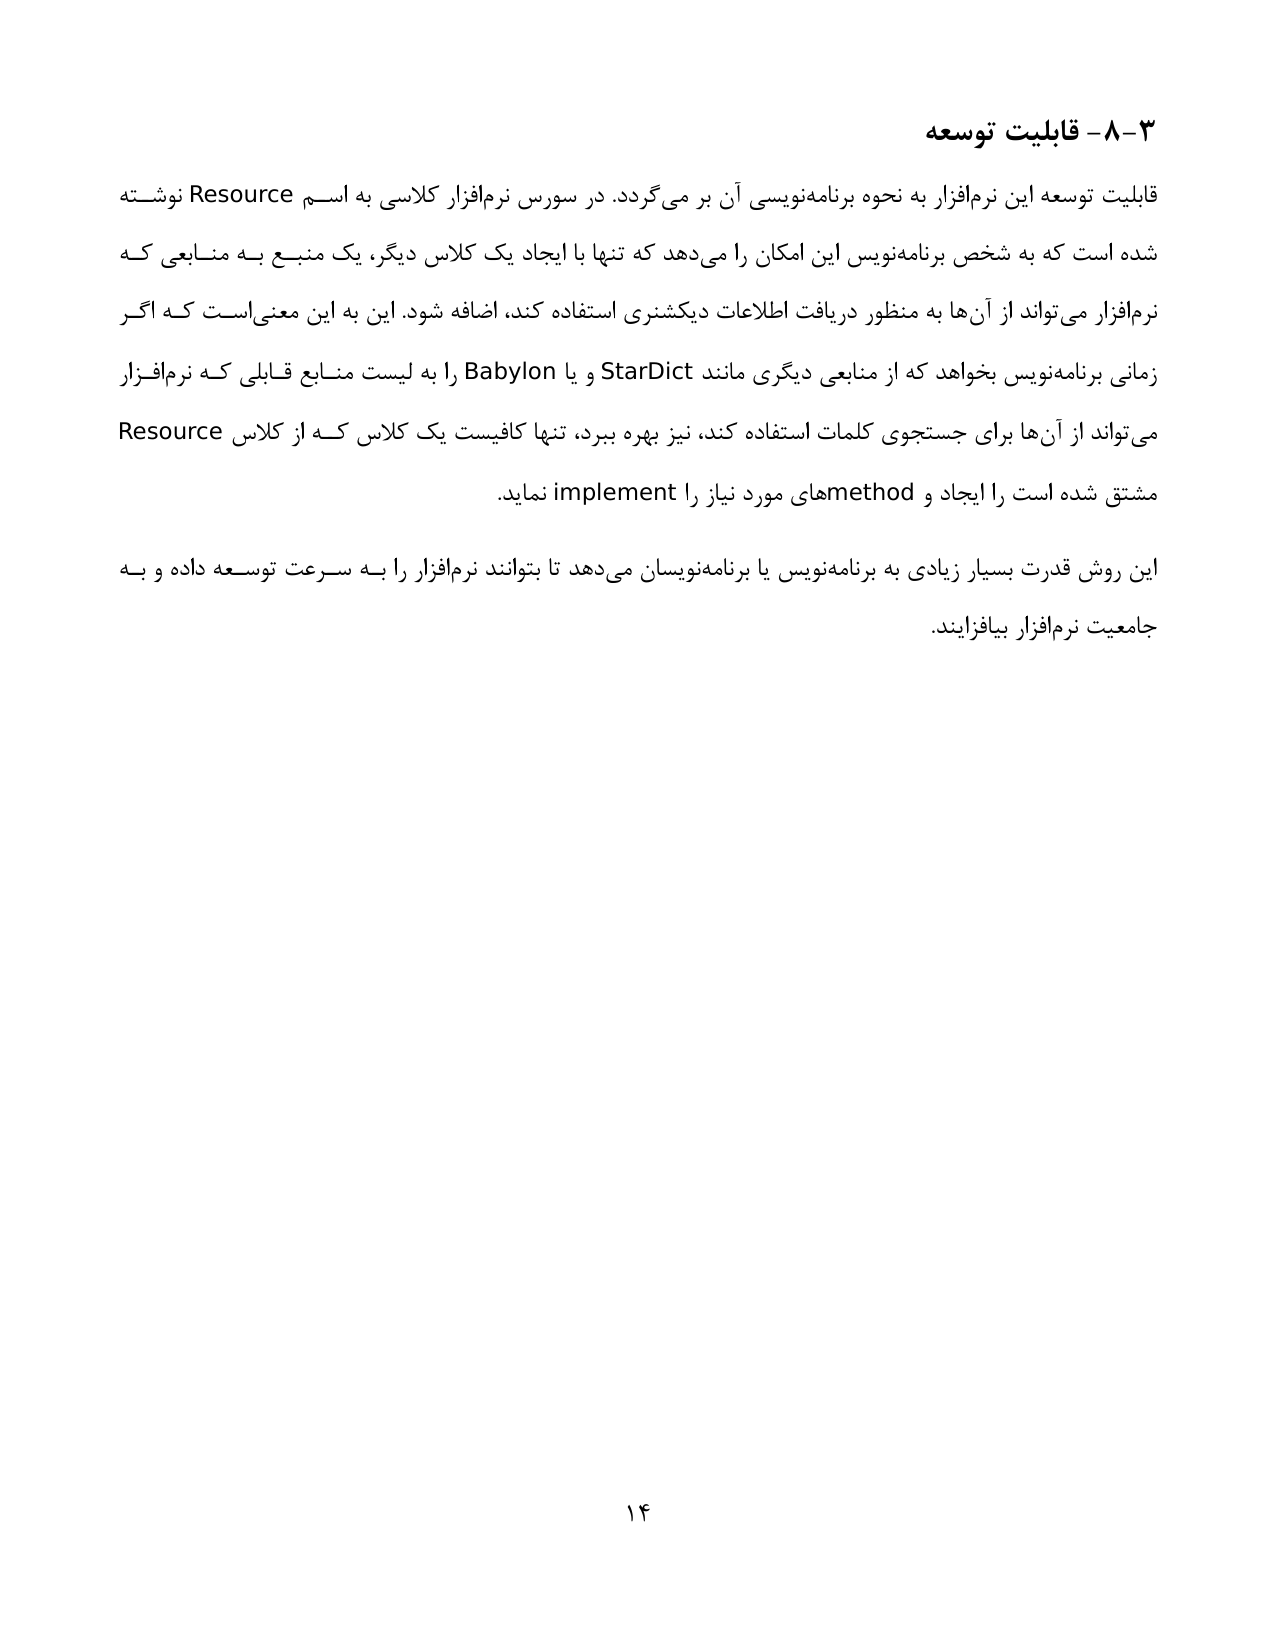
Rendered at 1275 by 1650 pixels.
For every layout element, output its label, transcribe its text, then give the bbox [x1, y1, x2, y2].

subtitle 8-3- قابلیت توسعه [118, 118, 1157, 152]
text قابلیت توسعه این نرم‌افزار به نحوه برنامه‌نویسی آن بر می‌گردد. در سورس نرم‌افزار کلاسی به اسم Resource نوشته شده است که به شخص برنامه‌نویس این امکان را می‌دهد که تنها با ایجاد یک کلاس دیگر، یک منبع به منابعی که نرم‌افزار می‌تواند از آن‌ها به منظور دریافت اطلاعات دیکشنری استفاده کند، اضافه شود. این به این معنی‌است که اگر زمانی برنامه‌نویس بخواهد که از منابعی دیگری مانند StarDict و یا Babylon را به لیست منابع قابلی که نرم‌افزار می‌تواند از آن‌ها برای جستجوی کلمات استفاده کند، نیز بهره ببرد، تنها کافیست یک کلاس که از کلاس Resource مشتق شده است را ایجاد و methodهای مورد نیاز را implement نماید. [118, 181, 1157, 510]
text این روش قدرت بسیار زیادی به برنامه‌نویس یا برنامه‌نویسان می‌دهد تا بتوانند نرم‌افزار را به سرعت توسعه داده و به جامعیت نرم‌افزار بیافزایند. [118, 556, 1157, 643]
